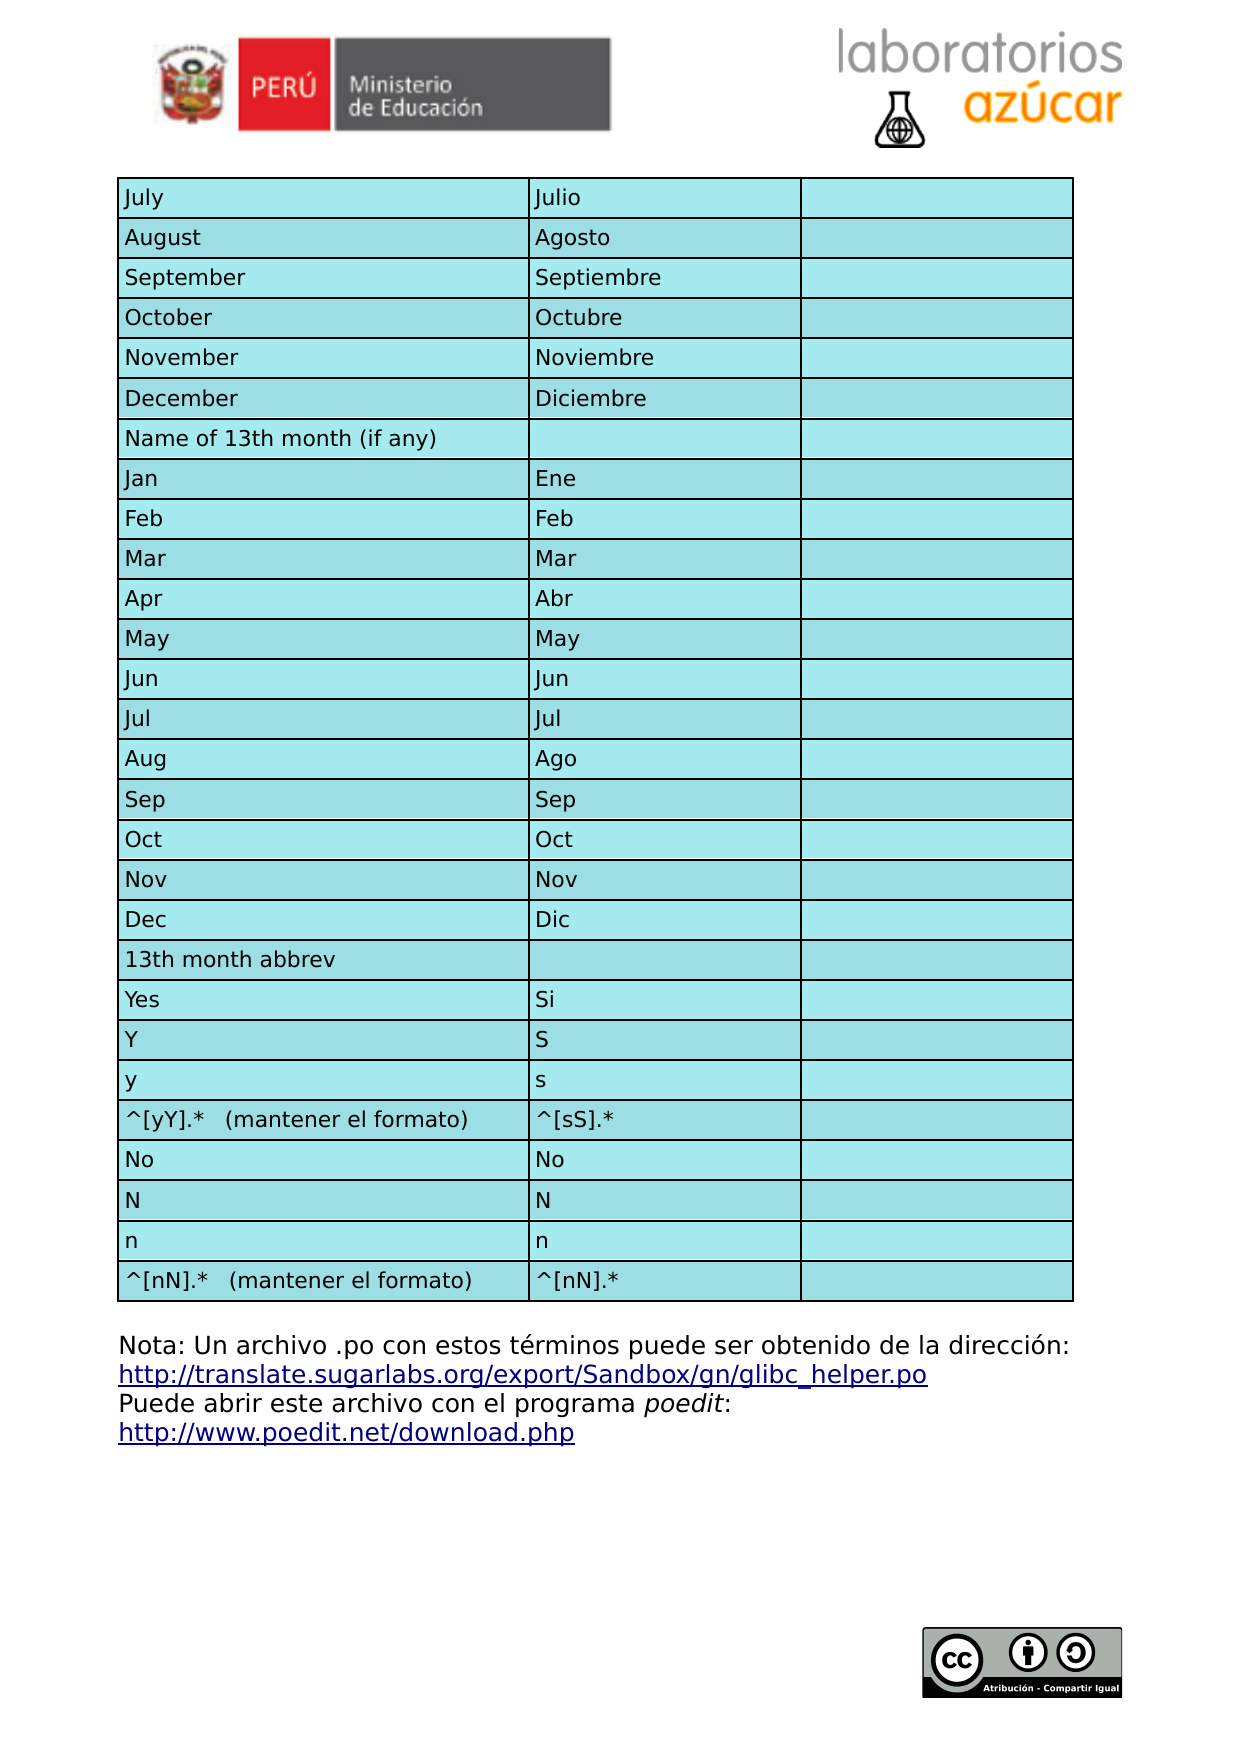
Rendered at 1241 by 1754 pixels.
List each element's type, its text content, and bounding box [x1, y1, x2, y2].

table_cell Aug [119, 740, 528, 778]
table_cell Yes [119, 981, 528, 1019]
table_cell n [119, 1222, 528, 1259]
table_cell [802, 780, 1072, 818]
table_cell Nov [530, 861, 800, 899]
table_cell Feb [530, 500, 800, 538]
table_cell [802, 219, 1072, 257]
table_cell [802, 1262, 1072, 1300]
table_cell y [119, 1061, 528, 1099]
table_cell December [119, 379, 528, 417]
table_cell [802, 1222, 1072, 1259]
table_cell Jun [119, 660, 528, 698]
table_cell n [530, 1222, 800, 1259]
table_cell May [530, 620, 800, 658]
table_cell [802, 1021, 1072, 1059]
table_cell [802, 420, 1072, 457]
table_cell [802, 1101, 1072, 1139]
table_cell Dic [530, 901, 800, 939]
table_cell [802, 660, 1072, 698]
table_cell Jul [530, 700, 800, 738]
table_cell [802, 620, 1072, 658]
table_cell [802, 379, 1072, 417]
table_cell ^[sS].* [530, 1101, 800, 1139]
table_cell [530, 420, 800, 457]
table_cell [802, 299, 1072, 337]
table_cell Oct [119, 821, 528, 858]
table_cell Jul [119, 700, 528, 738]
table_cell Dec [119, 901, 528, 939]
table_cell Oct [530, 821, 800, 858]
table_cell [802, 1181, 1072, 1219]
table_cell Octubre [530, 299, 800, 337]
table_cell N [119, 1181, 528, 1219]
text Nota: Un archivo .po con estos términos puede ser obtenido de la dirección: http://translate.sugarlabs.org/export/Sandbox/gn/glibc_helper.po [118, 1331, 1122, 1389]
table_cell Agosto [530, 219, 800, 257]
table_cell [802, 700, 1072, 738]
table_cell S [530, 1021, 800, 1059]
table_cell Y [119, 1021, 528, 1059]
table_cell Jan [119, 460, 528, 498]
table_cell Ago [530, 740, 800, 778]
table_cell No [119, 1141, 528, 1179]
picture [137, 22, 631, 148]
table_cell July [119, 179, 528, 217]
table_cell [530, 941, 800, 979]
table_cell Sep [119, 780, 528, 818]
table_cell ^[yY].* (mantener el formato) [119, 1101, 528, 1139]
table_cell Jun [530, 660, 800, 698]
table_cell Septiembre [530, 259, 800, 297]
table_cell [802, 1061, 1072, 1099]
table_cell [802, 740, 1072, 778]
table_cell Mar [530, 540, 800, 578]
table_cell [802, 339, 1072, 377]
table_cell [802, 540, 1072, 578]
table_cell Feb [119, 500, 528, 538]
table_cell N [530, 1181, 800, 1219]
table_cell Ene [530, 460, 800, 498]
picture [838, 28, 1123, 148]
table_cell November [119, 339, 528, 377]
table_cell Name of 13th month (if any) [119, 420, 528, 457]
table_cell [802, 460, 1072, 498]
table_cell [802, 861, 1072, 899]
table_cell Diciembre [530, 379, 800, 417]
table_cell [802, 179, 1072, 217]
table_cell ^[nN].* [530, 1262, 800, 1300]
table_cell Julio [530, 179, 800, 217]
table_cell Mar [119, 540, 528, 578]
table_cell s [530, 1061, 800, 1099]
table_cell [802, 580, 1072, 618]
table_cell [802, 259, 1072, 297]
table_cell [802, 1141, 1072, 1179]
table_cell [802, 500, 1072, 538]
picture [922, 1627, 1123, 1698]
text Puede abrir este archivo con el programa poedit: http://www.poedit.net/download.php [118, 1389, 1122, 1448]
table_cell September [119, 259, 528, 297]
table_cell May [119, 620, 528, 658]
table_cell Noviembre [530, 339, 800, 377]
table_cell [802, 901, 1072, 939]
table_cell Abr [530, 580, 800, 618]
table_cell No [530, 1141, 800, 1179]
table_cell Si [530, 981, 800, 1019]
table_cell August [119, 219, 528, 257]
table_cell Apr [119, 580, 528, 618]
table_cell October [119, 299, 528, 337]
table_cell [802, 821, 1072, 858]
table_cell Nov [119, 861, 528, 899]
table_cell Sep [530, 780, 800, 818]
table_cell 13th month abbrev [119, 941, 528, 979]
table_cell [802, 981, 1072, 1019]
table_cell [802, 941, 1072, 979]
table_cell ^[nN].* (mantener el formato) [119, 1262, 528, 1300]
